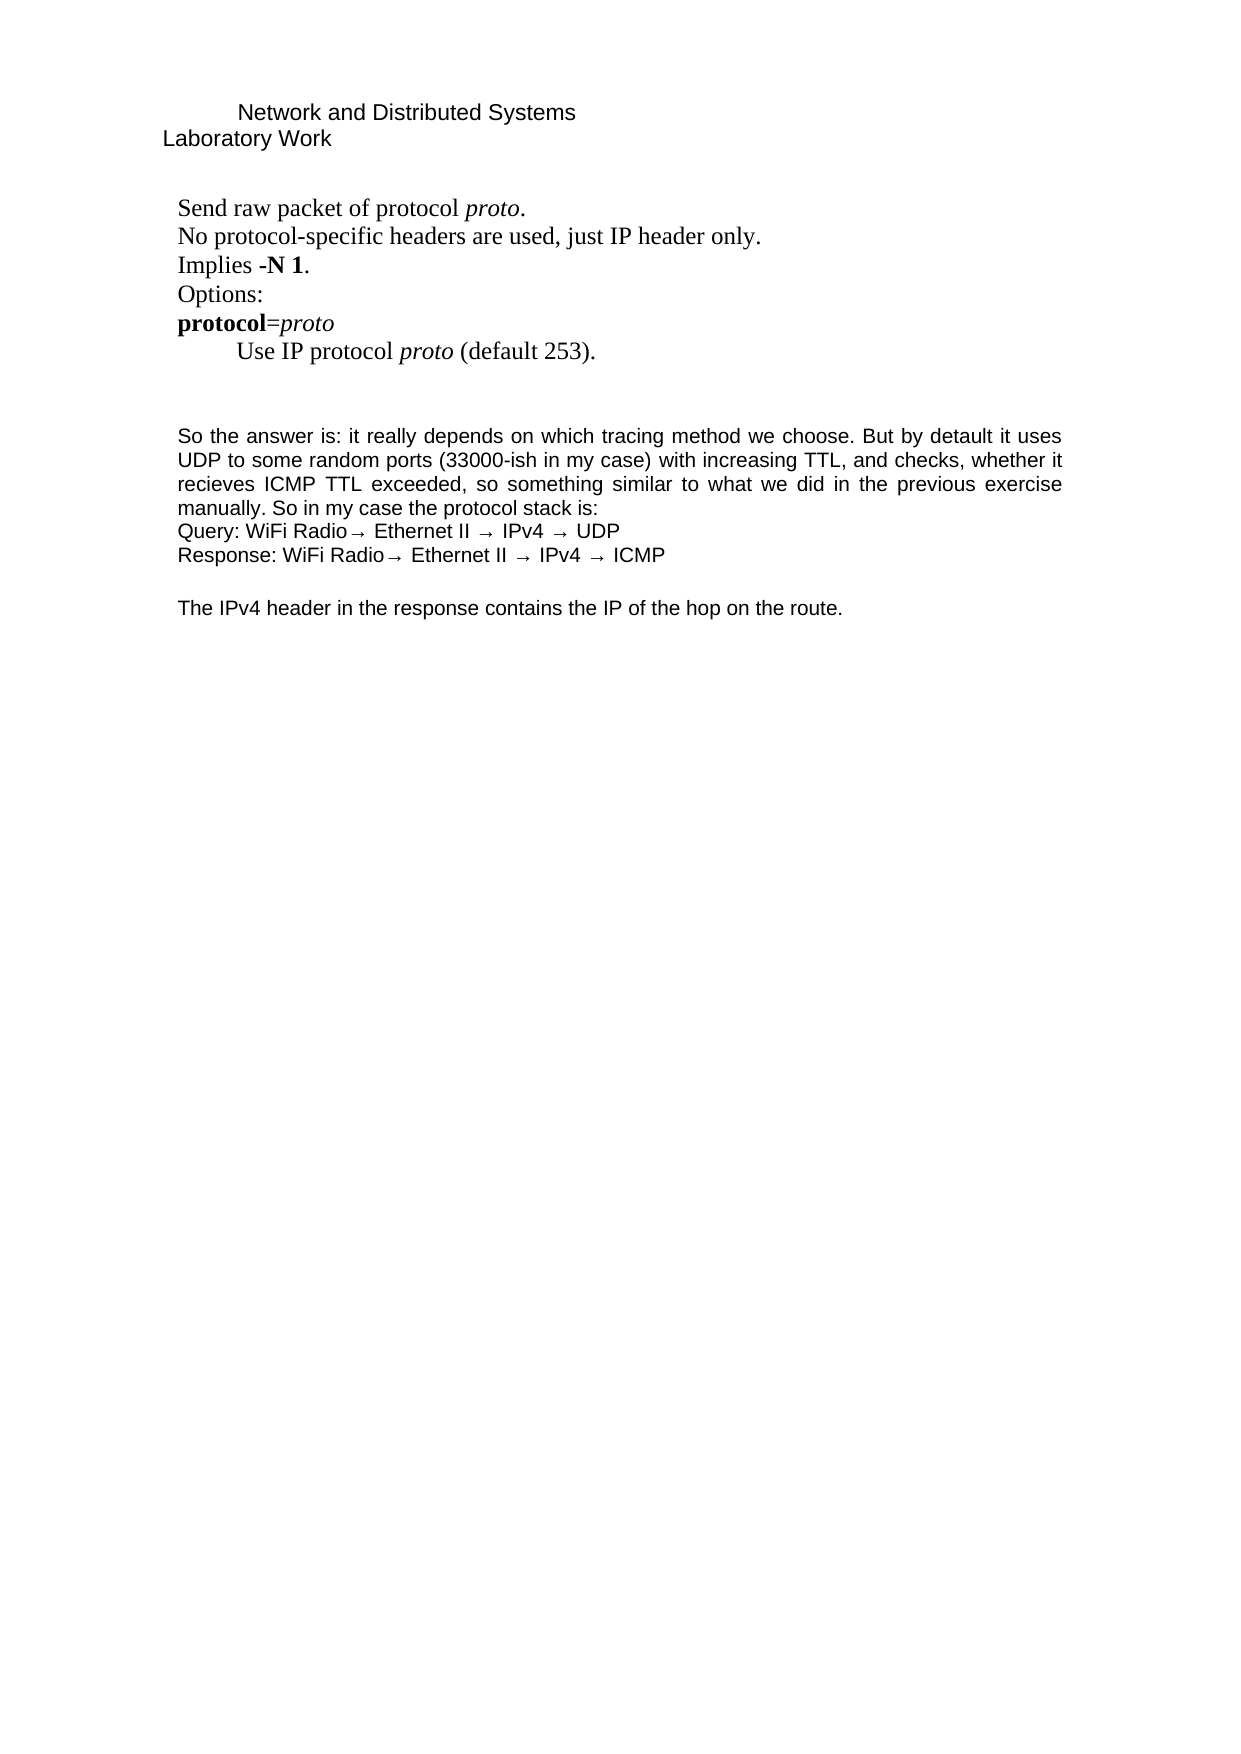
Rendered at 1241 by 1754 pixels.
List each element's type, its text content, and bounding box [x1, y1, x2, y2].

subtitle protocol=proto [177, 308, 1063, 336]
list Use IP protocol proto (default 253). [236, 336, 1063, 365]
text Query: WiFi Radio→ Ethernet II → IPv4 → UDP [177, 519, 1063, 543]
text The IPv4 header in the response contains the IP of the hop on the route. [177, 596, 1063, 620]
text So the answer is: it really depends on which tracing method we choose. But by detault it uses UDP to some random ports (33000-ish in my case) with increasing TTL, and checks, whether it recieves ICMP TTL exceeded, so something similar to what we did in the previous exercise manually. So in my case the protocol stack is: [177, 423, 1063, 519]
subtitle Send raw packet of protocol proto. No protocol-specific headers are used, just IP header only. Implies -N 1. Options: [177, 193, 1063, 308]
text Response: WiFi Radio→ Ethernet II → IPv4 → ICMP [177, 543, 1063, 567]
